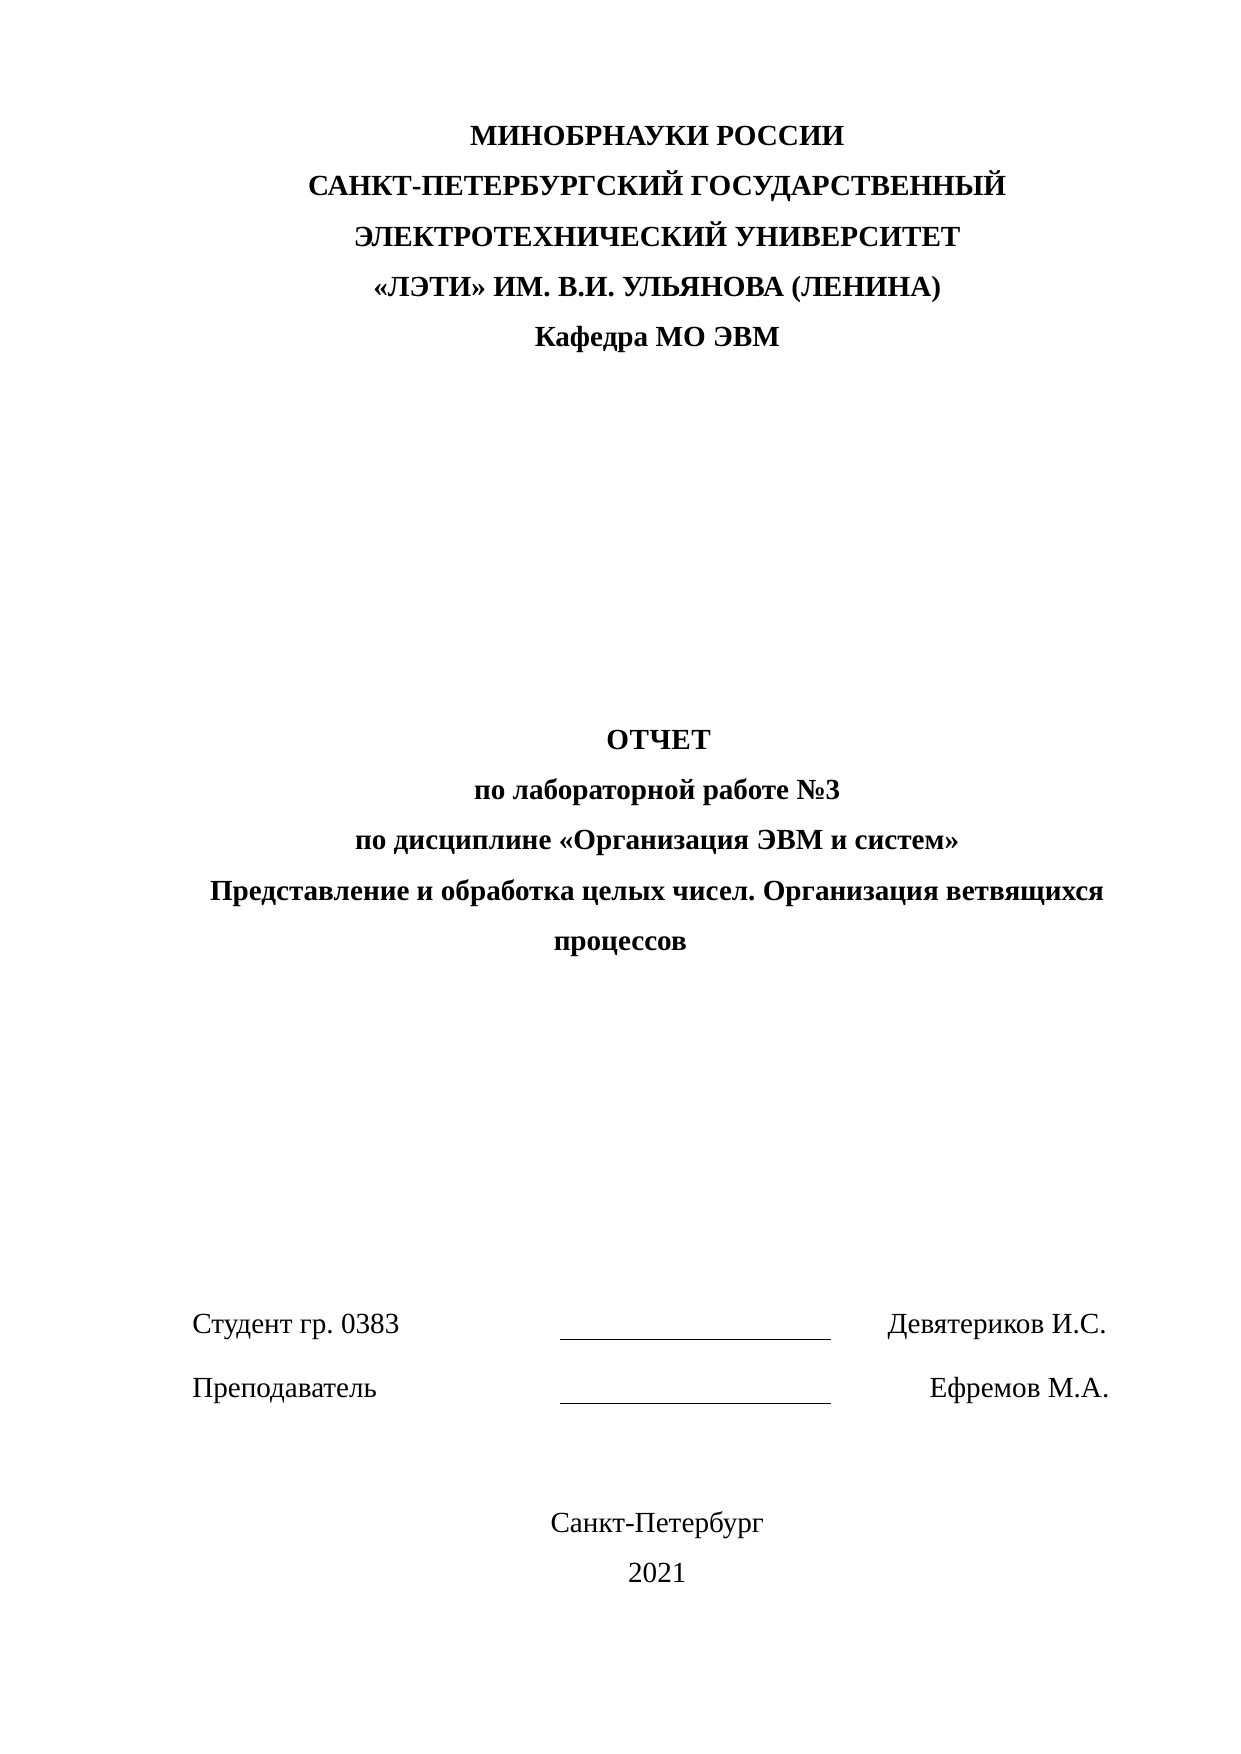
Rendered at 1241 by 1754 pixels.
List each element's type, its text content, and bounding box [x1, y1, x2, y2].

text 2021 [118, 1555, 1122, 1589]
text электротехнический университет [118, 219, 1122, 252]
table_cell [560, 1340, 831, 1403]
text Кафедра МО ЭВМ [118, 319, 1122, 353]
text отчет [118, 722, 1122, 755]
text Представление и обработка целых чисел. Организация ветвящихся процессов [118, 873, 1122, 957]
table_cell Ефремов М.А. [831, 1339, 1133, 1403]
table_header [560, 1275, 831, 1339]
text Санкт-Петербургский государственный [118, 168, 1122, 202]
table_cell Преподаватель [107, 1339, 560, 1403]
text Санкт-Петербург [118, 1505, 1122, 1538]
text по лабораторной работе №3 [118, 772, 1122, 806]
table_header Девятериков И.С. [831, 1275, 1133, 1339]
text «ЛЭТИ» им. В.И. Ульянова (Ленина) [118, 269, 1122, 303]
table_header Студент гр. 0383 [107, 1275, 560, 1339]
text по дисциплине «Организация ЭВМ и систем» [118, 822, 1122, 856]
text МИНОБРНАУКИ РОССИИ [118, 118, 1122, 152]
